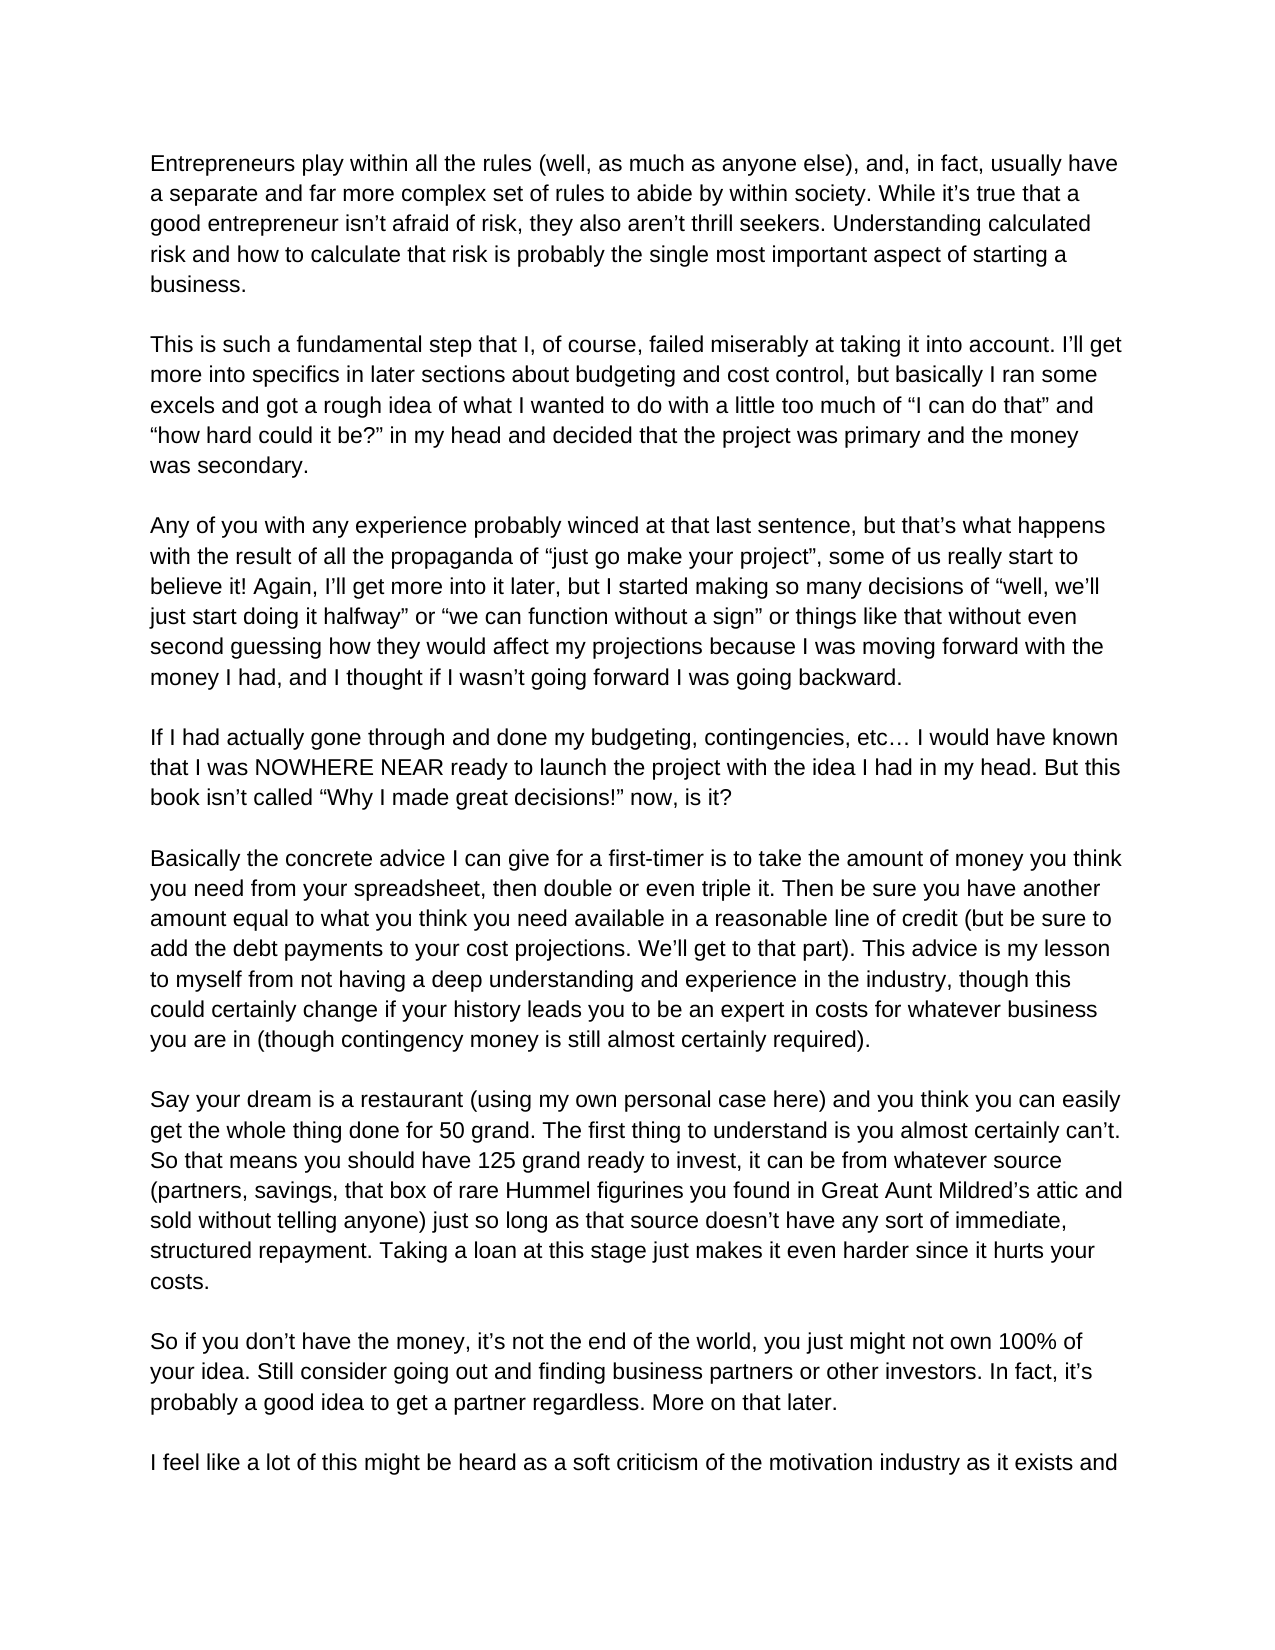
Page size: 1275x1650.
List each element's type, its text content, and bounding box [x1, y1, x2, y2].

text Say your dream is a restaurant (using my own personal case here) and you think you can easily get the whole thing done for 50 grand. The first thing to understand is you almost certainly can’t. So that means you should have 125 grand ready to invest, it can be from whatever source (partners, savings, that box of rare Hummel figurines you found in Great Aunt Mildred’s attic and sold without telling anyone) just so long as that source doesn’t have any sort of immediate, structured repayment. Taking a loan at this stage just makes it even harder since it hurts your costs. [150, 1086, 1125, 1294]
text So if you don’t have the money, it’s not the end of the world, you just might not own 100% of your idea. Still consider going out and finding business partners or other investors. In fact, it’s probably a good idea to get a partner regardless. More on that later. [150, 1328, 1125, 1415]
text If I had actually gone through and done my budgeting, contingencies, etc… I would have known that I was NOWHERE NEAR ready to launch the project with the idea I had in my head. But this book isn’t called “Why I made great decisions!” now, is it? [150, 724, 1125, 811]
text I feel like a lot of this might be heard as a soft criticism of the motivation industry as it exists and [150, 1449, 1125, 1475]
text Basically the concrete advice I can give for a first-timer is to take the amount of money you think you need from your spreadsheet, then double or even triple it. Then be sure you have another amount equal to what you think you need available in a reasonable line of credit (but be sure to add the debt payments to your cost projections. We’ll get to that part). This advice is my lesson to myself from not having a deep understanding and experience in the industry, though this could certainly change if your history leads you to be an expert in costs for whatever business you are in (though contingency money is still almost certainly required). [150, 845, 1125, 1052]
text Entrepreneurs play within all the rules (well, as much as anyone else), and, in fact, usually have a separate and far more complex set of rules to abide by within society. While it’s true that a good entrepreneur isn’t afraid of risk, they also aren’t thrill seekers. Understanding calculated risk and how to calculate that risk is probably the single most important aspect of starting a business. [150, 150, 1125, 297]
text Any of you with any experience probably winced at that last sentence, but that’s what happens with the result of all the propaganda of “just go make your project”, some of us really start to believe it! Again, I’ll get more into it later, but I started making so many decisions of “well, we’ll just start doing it halfway” or “we can function without a sign” or things like that without even second guessing how they would affect my projections because I was moving forward with the money I had, and I thought if I wasn’t going forward I was going backward. [150, 512, 1125, 690]
text This is such a fundamental step that I, of course, failed miserably at taking it into account. I’ll get more into specifics in later sections about budgeting and cost control, but basically I ran some excels and got a rough idea of what I wanted to do with a little too much of “I can do that” and “how hard could it be?” in my head and decided that the project was primary and the money was secondary. [150, 331, 1125, 478]
